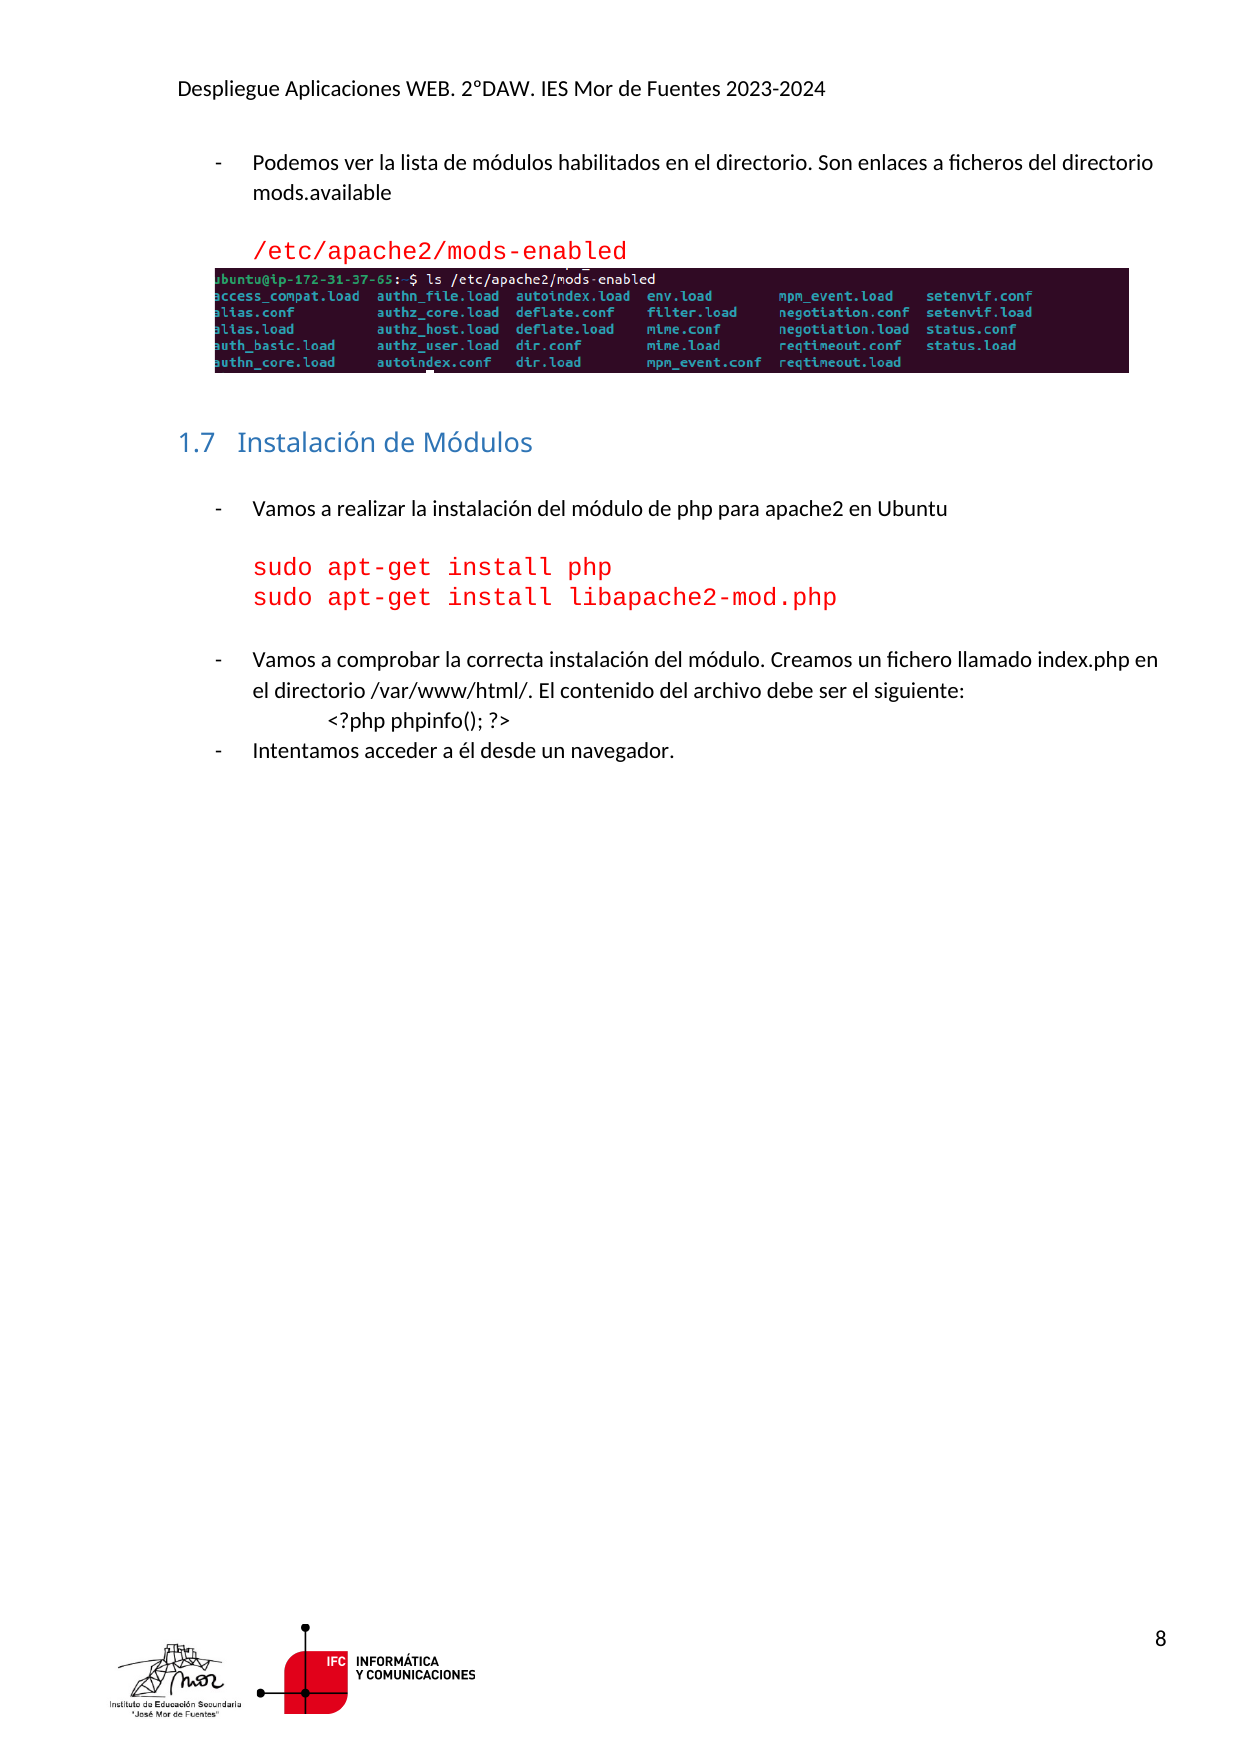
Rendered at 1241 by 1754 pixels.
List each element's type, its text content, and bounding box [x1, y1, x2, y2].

picture [256, 1624, 475, 1714]
list Vamos a comprobar la correcta instalación del módulo. Creamos un fichero llamado index.php en el directorio /var/www/html/. El contenido del archivo debe ser el siguiente: [215, 646, 1167, 704]
list sudo apt-get install php [252, 554, 1167, 583]
list /etc/apache2/mods-enabled [252, 238, 1167, 267]
list Vamos a realizar la instalación del módulo de php para apache2 en Ubuntu [215, 494, 1167, 522]
list Intentamos acceder a él desde un navegador. [215, 736, 1167, 764]
list <?php phpinfo(); ?> [290, 706, 1167, 734]
subtitle Instalación de Módulos [177, 424, 1167, 461]
list sudo apt-get install libapache2-mod.php [252, 585, 1167, 613]
list Podemos ver la lista de módulos habilitados en el directorio. Son enlaces a ficheros del directorio mods.available [215, 148, 1167, 206]
picture [214, 268, 1129, 373]
picture [100, 1631, 249, 1736]
